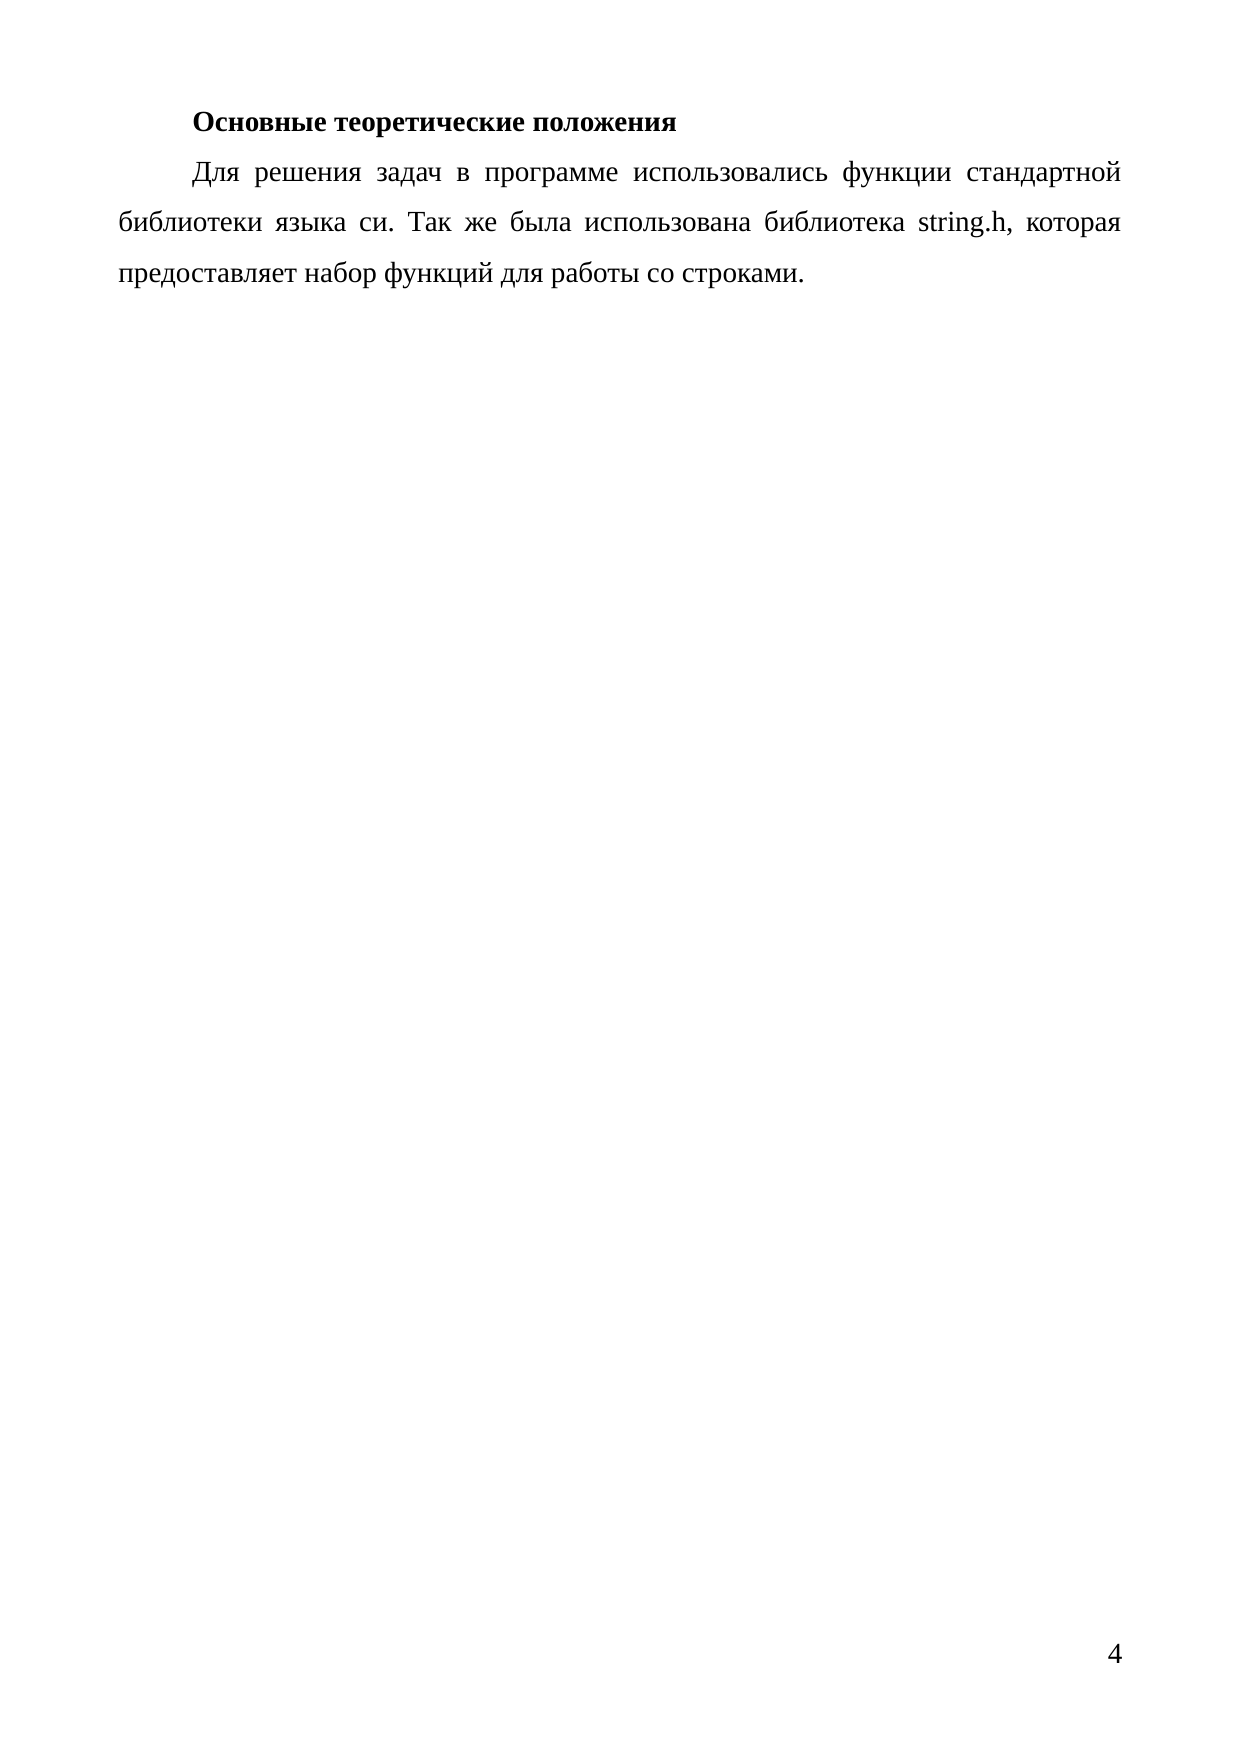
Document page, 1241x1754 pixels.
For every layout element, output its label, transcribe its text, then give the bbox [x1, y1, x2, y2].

text Для решения задач в программе использовались функции стандартной библиотеки языка си. Так же была использована библиотека string.h, которая предоставляет набор функций для работы со строками. [118, 154, 1122, 288]
subtitle Основные теоретические положения [118, 104, 1122, 137]
